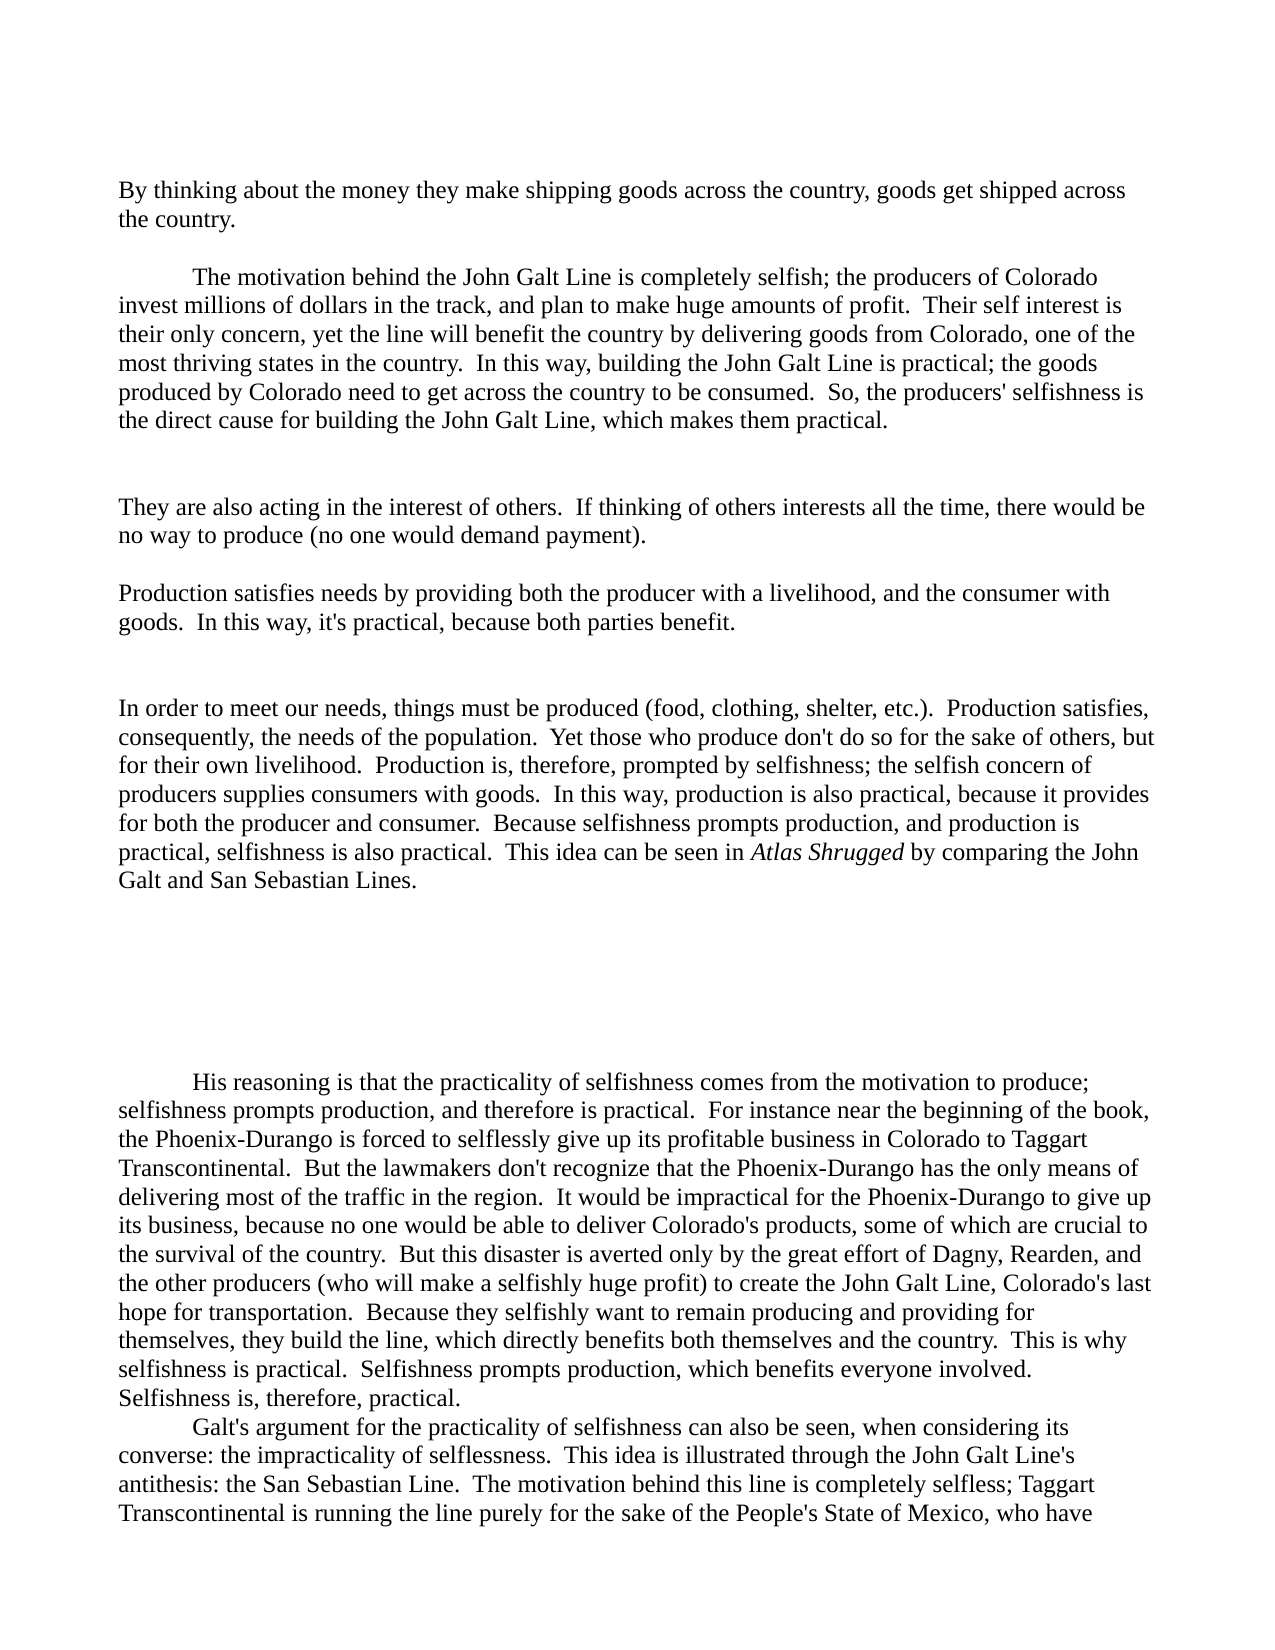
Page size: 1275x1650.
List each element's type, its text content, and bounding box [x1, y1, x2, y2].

text By thinking about the money they make shipping goods across the country, goods get shipped across the country. [118, 176, 1157, 233]
text The motivation behind the John Galt Line is completely selfish; the producers of Colorado invest millions of dollars in the track, and plan to make huge amounts of profit. Their self interest is their only concern, yet the line will benefit the country by delivering goods from Colorado, one of the most thriving states in the country. In this way, building the John Galt Line is practical; the goods produced by Colorado need to get across the country to be consumed. So, the producers' selfishness is the direct cause for building the John Galt Line, which makes them practical. [118, 262, 1157, 434]
text Galt's argument for the practicality of selfishness can also be seen, when considering its converse: the impracticality of selflessness. This idea is illustrated through the John Galt Line's antithesis: the San Sebastian Line. The motivation behind this line is completely selfless; Taggart Transcontinental is running the line purely for the sake of the People's State of Mexico, who have [118, 1412, 1157, 1527]
text In order to meet our needs, things must be produced (food, clothing, shelter, etc.). Production satisfies, consequently, the needs of the population. Yet those who produce don't do so for the sake of others, but for their own livelihood. Production is, therefore, prompted by selfishness; the selfish concern of producers supplies consumers with goods. In this way, production is also practical, because it provides for both the producer and consumer. Because selfishness prompts production, and production is practical, selfishness is also practical. This idea can be seen in Atlas Shrugged by comparing the John Galt and San Sebastian Lines. [118, 693, 1157, 894]
text Production satisfies needs by providing both the producer with a livelihood, and the consumer with goods. In this way, it's practical, because both parties benefit. [118, 578, 1157, 636]
text They are also acting in the interest of others. If thinking of others interests all the time, there would be no way to produce (no one would demand payment). [118, 492, 1157, 549]
text His reasoning is that the practicality of selfishness comes from the motivation to produce; selfishness prompts production, and therefore is practical. For instance near the beginning of the book, the Phoenix-Durango is forced to selflessly give up its profitable business in Colorado to Taggart Transcontinental. But the lawmakers don't recognize that the Phoenix-Durango has the only means of delivering most of the traffic in the region. It would be impractical for the Phoenix-Durango to give up its business, because no one would be able to deliver Colorado's products, some of which are crucial to the survival of the country. But this disaster is averted only by the great effort of Dagny, Rearden, and the other producers (who will make a selfishly huge profit) to create the John Galt Line, Colorado's last hope for transportation. Because they selfishly want to remain producing and providing for themselves, they build the line, which directly benefits both themselves and the country. This is why selfishness is practical. Selfishness prompts production, which benefits everyone involved. Selfishness is, therefore, practical. [118, 1067, 1157, 1412]
